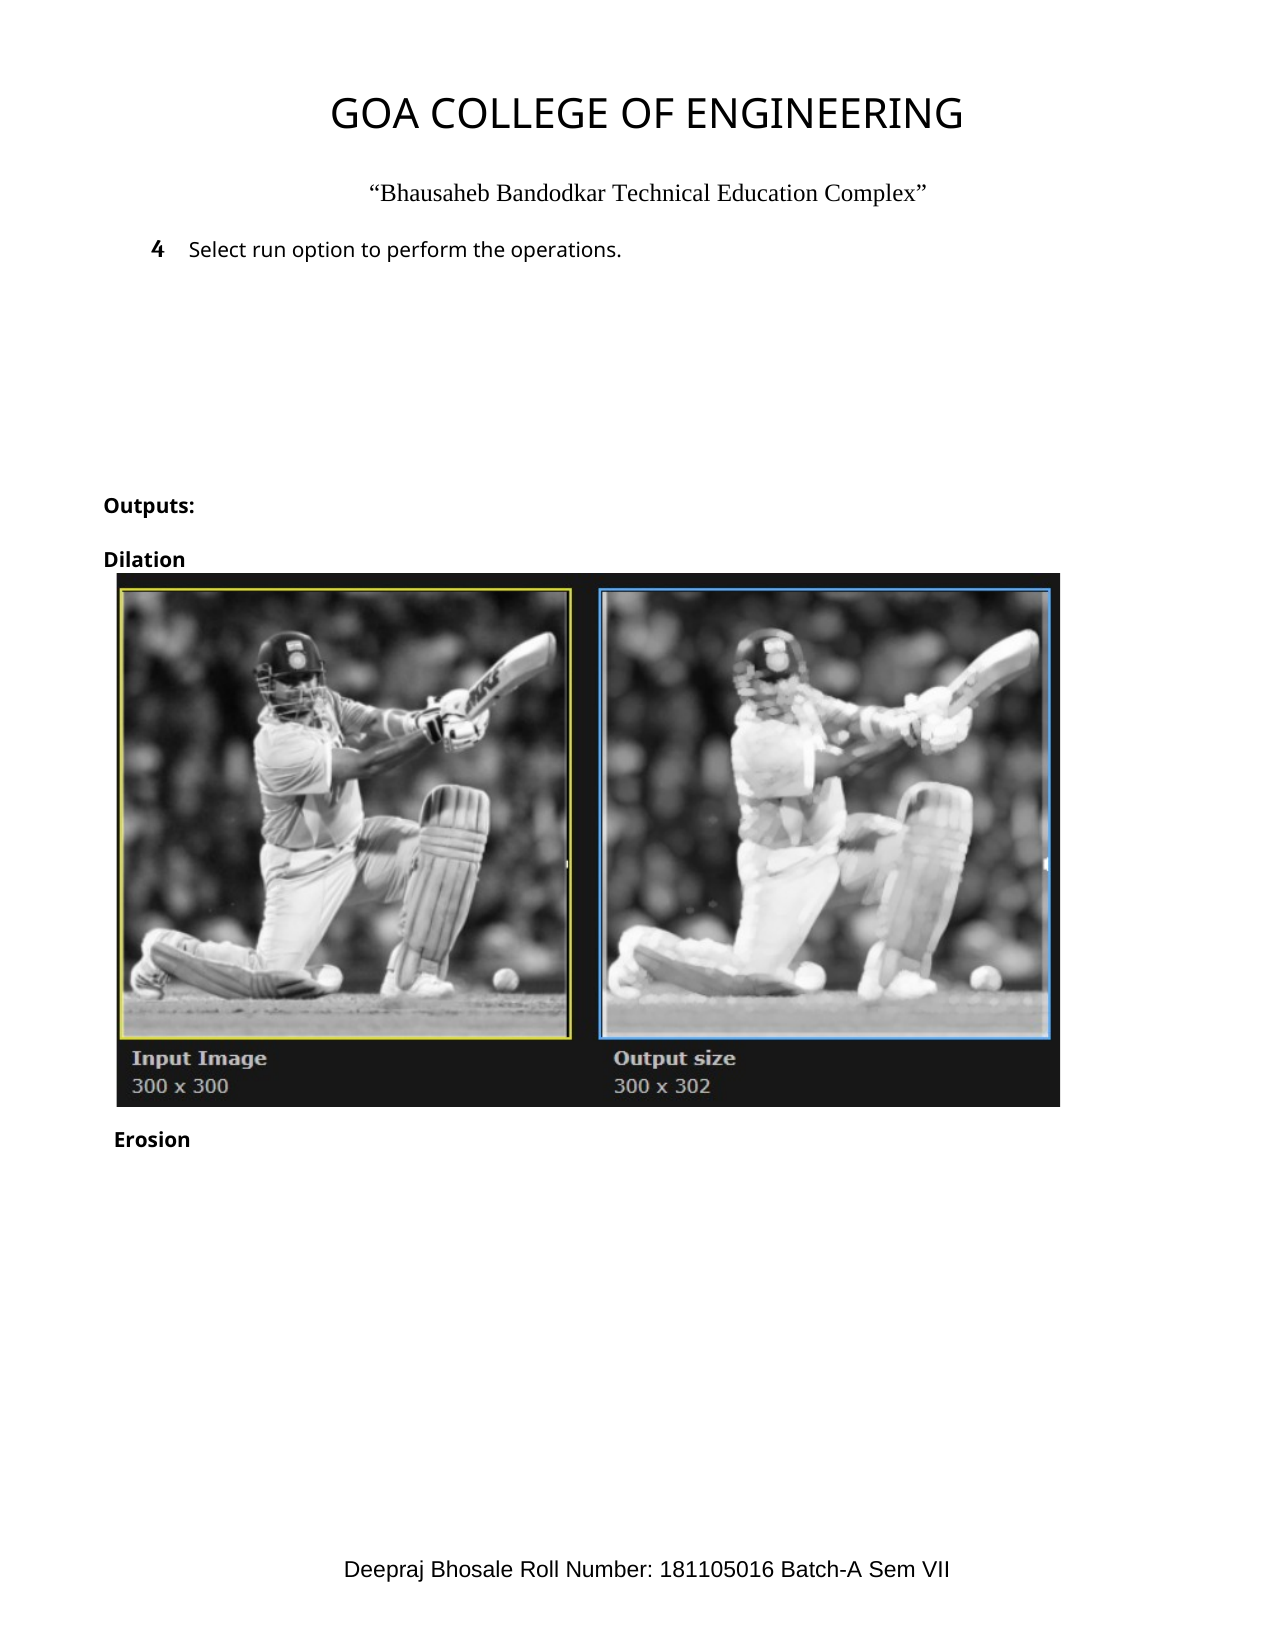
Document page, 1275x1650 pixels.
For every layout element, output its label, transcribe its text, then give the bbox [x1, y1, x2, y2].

text Outputs: [103, 491, 1191, 520]
text Erosion [113, 1125, 1191, 1153]
subtitle Dilation [103, 545, 1191, 573]
picture [116, 573, 1060, 1107]
list Select run option to perform the operations. [151, 235, 1191, 264]
